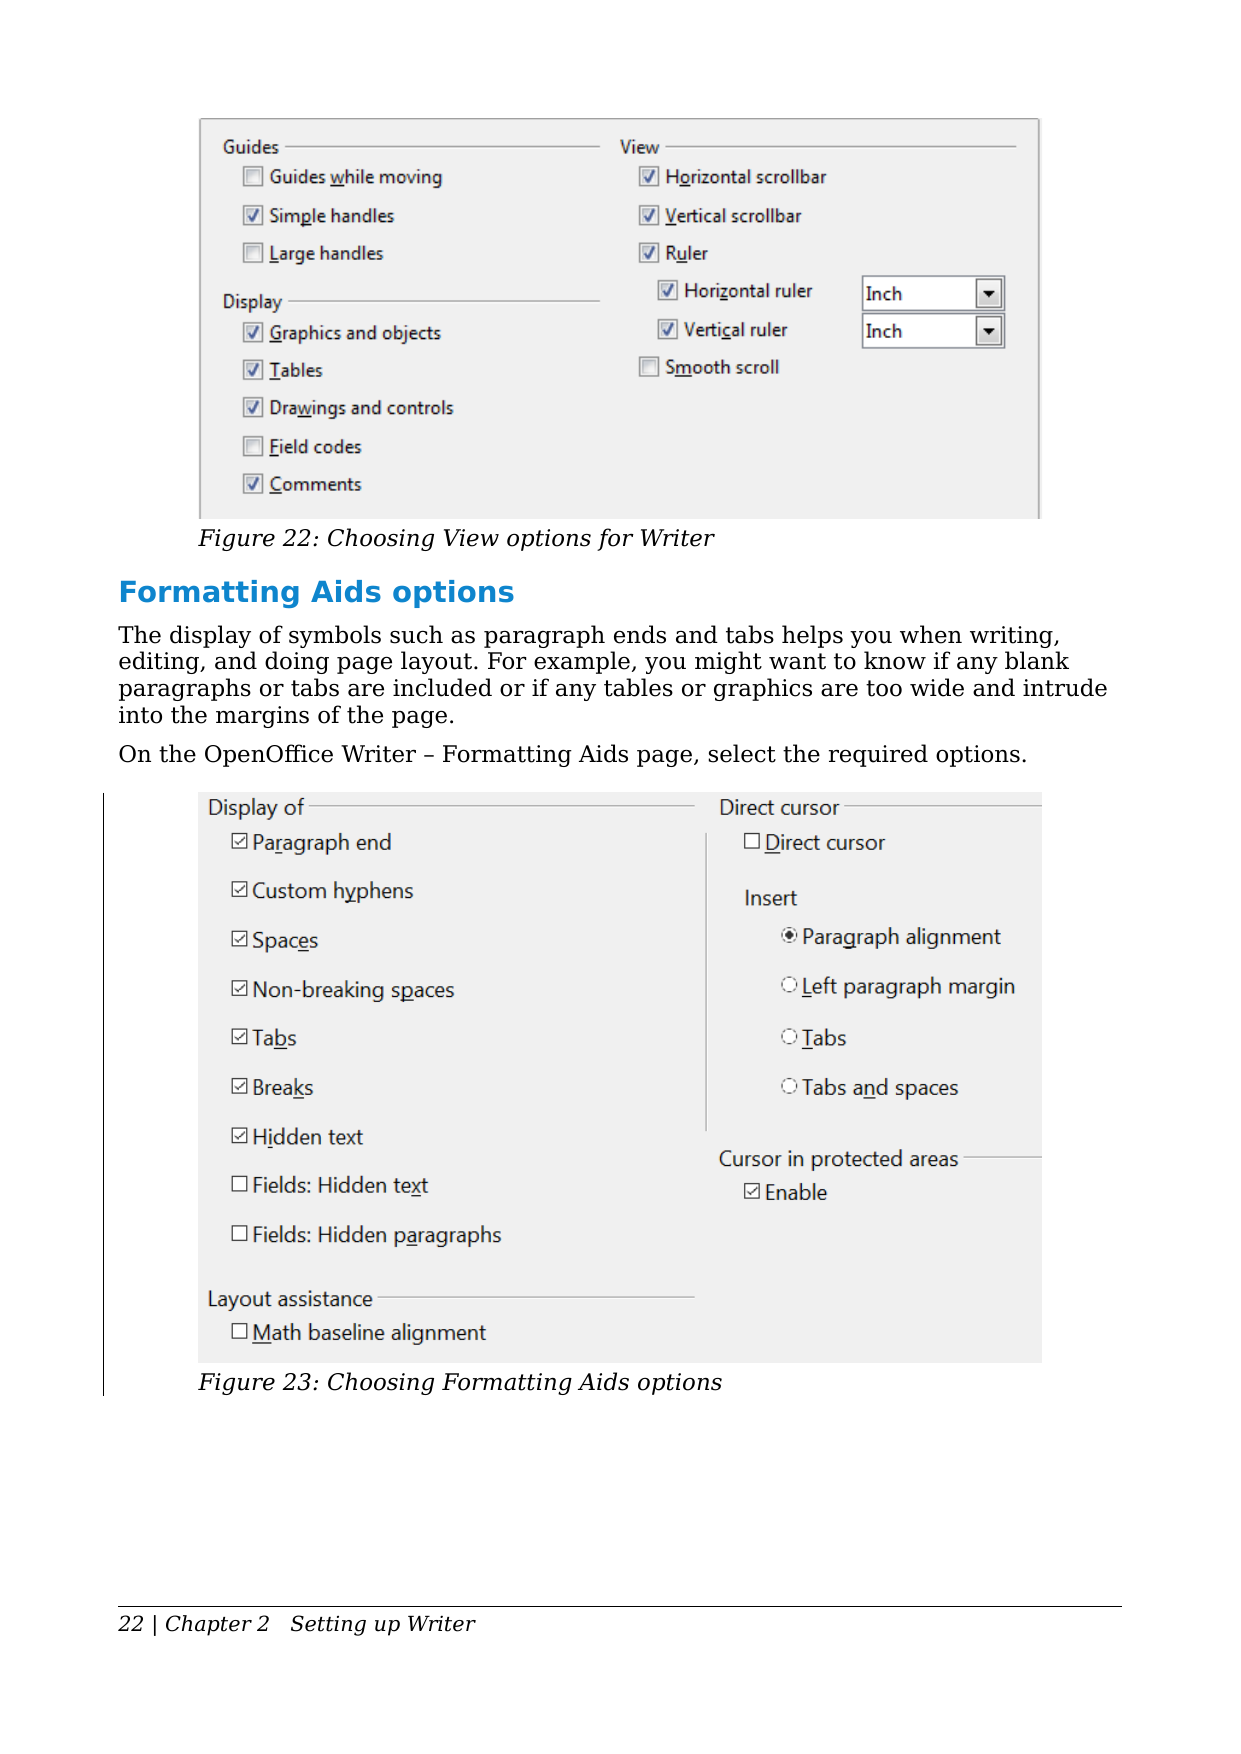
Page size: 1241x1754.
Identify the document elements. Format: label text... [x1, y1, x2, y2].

text On the OpenOffice Writer – Formatting Aids page, select the required options. [118, 741, 1122, 768]
text The display of symbols such as paragraph ends and tabs helps you when writing, editing, and doing page layout. For example, you might want to know if any blank paragraphs or tabs are included or if any tables or graphics are too wide and intrude into the margins of the page. [118, 622, 1122, 728]
subtitle Formatting Aids options [118, 576, 1122, 609]
text Figure 22: Choosing View options for Writer [198, 525, 1042, 551]
picture [198, 118, 1043, 519]
picture [198, 792, 1042, 1363]
text Figure 23: Choosing Formatting Aids options [198, 1363, 1042, 1396]
